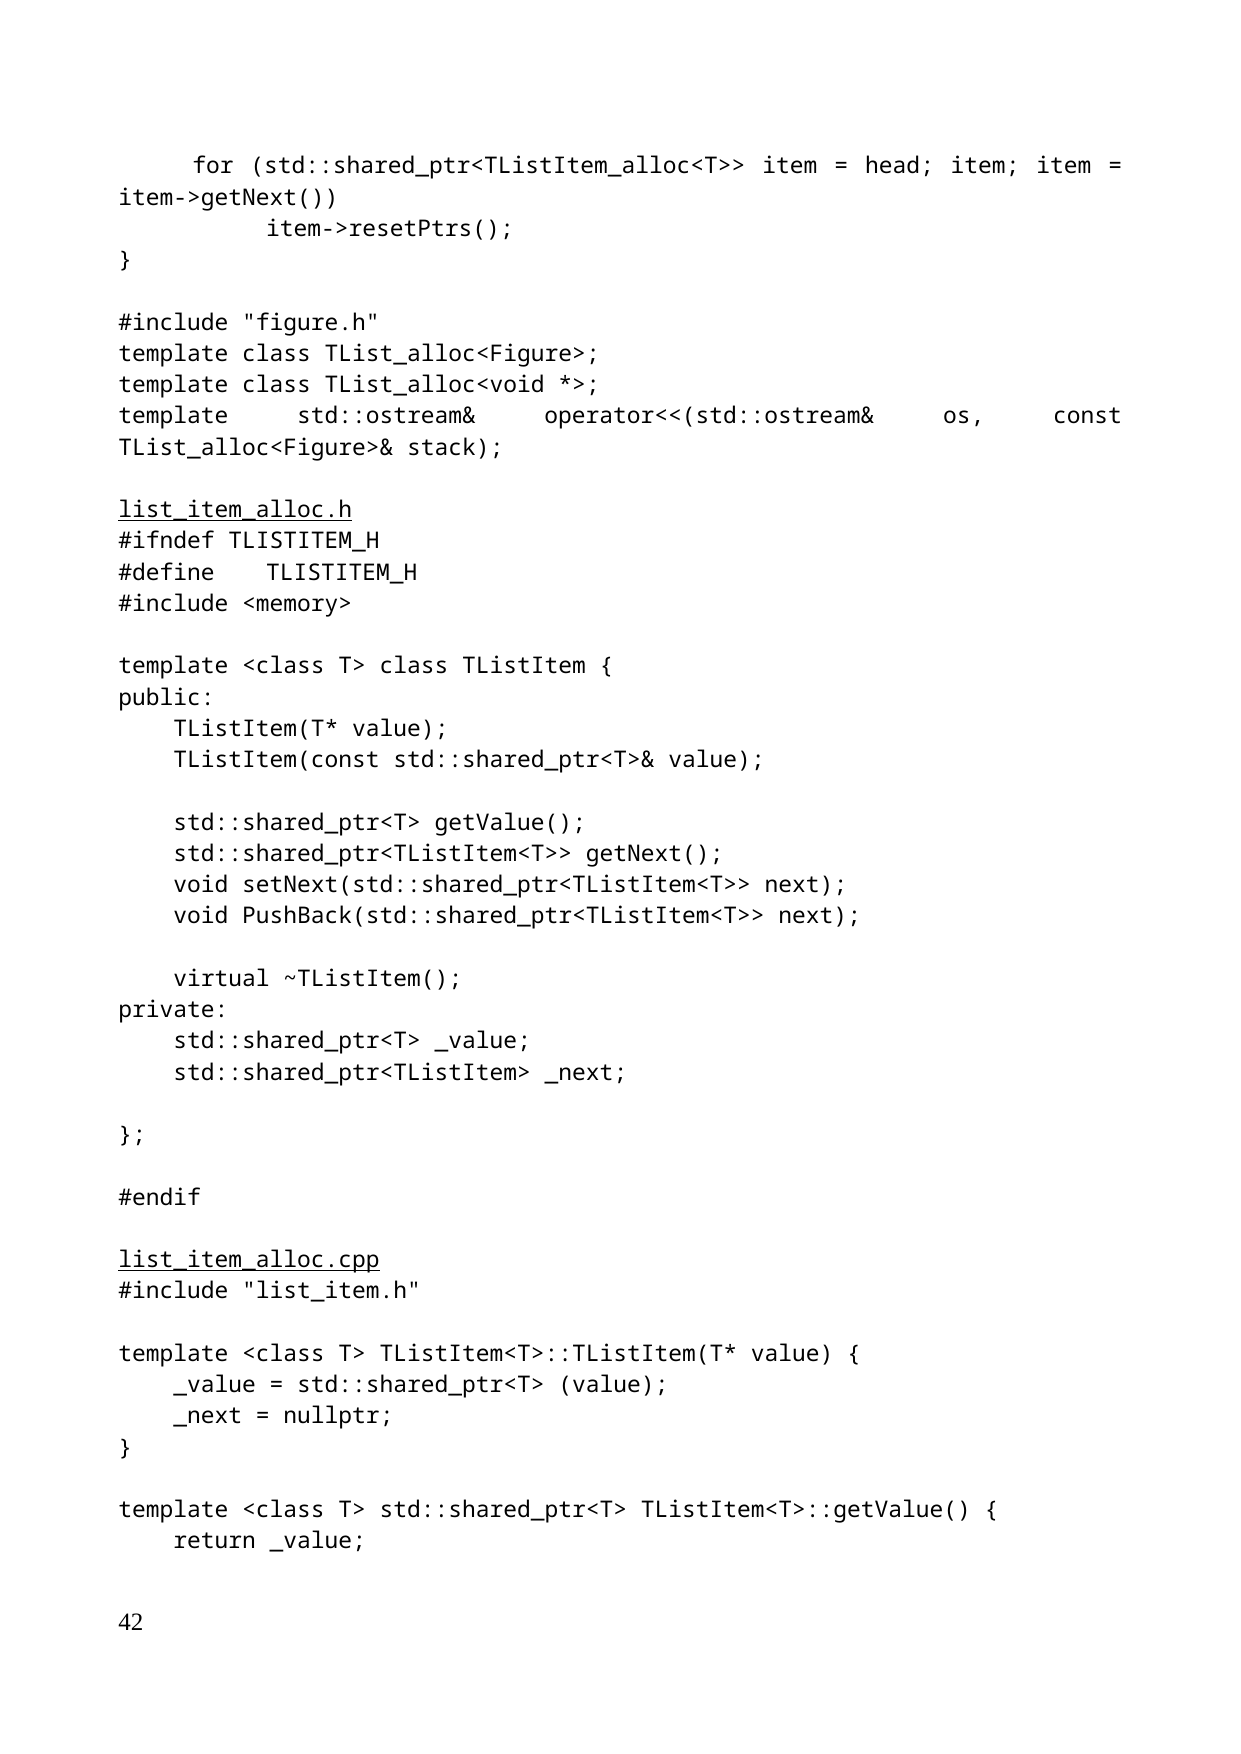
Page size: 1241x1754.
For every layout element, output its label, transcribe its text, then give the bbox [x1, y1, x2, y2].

text #endif [118, 1181, 1122, 1212]
text list_item_alloc.cpp [118, 1243, 1122, 1274]
text template <class T> TListItem<T>::TListItem(T* value) { [118, 1337, 1122, 1368]
text _value = std::shared_ptr<T> (value); [118, 1368, 1122, 1399]
text #include <memory> [118, 587, 1122, 618]
text std::shared_ptr<T> _value; [118, 1024, 1122, 1056]
text template class TList_alloc<Figure>; [118, 337, 1122, 368]
text template class TList_alloc<void *>; [118, 368, 1122, 399]
text std::shared_ptr<TListItem> _next; [118, 1056, 1122, 1087]
text TListItem(T* value); [118, 712, 1122, 743]
text #ifndef TLISTITEM_H [118, 524, 1122, 556]
text for (std::shared_ptr<TListItem_alloc<T>> item = head; item; item = item->getNext()) [118, 149, 1122, 212]
text private: [118, 993, 1122, 1024]
text template <class T> std::shared_ptr<T> TListItem<T>::getValue() { [118, 1493, 1122, 1524]
text TListItem(const std::shared_ptr<T>& value); [118, 743, 1122, 774]
text _next = nullptr; [118, 1399, 1122, 1431]
text virtual ~TListItem(); [118, 962, 1122, 993]
text #include "list_item.h" [118, 1274, 1122, 1306]
text std::shared_ptr<T> getValue(); [118, 806, 1122, 837]
text } [118, 1431, 1122, 1462]
text #define TLISTITEM_H [118, 556, 1122, 587]
text }; [118, 1118, 1122, 1149]
text std::shared_ptr<TListItem<T>> getNext(); [118, 837, 1122, 868]
text return _value; [118, 1524, 1122, 1556]
text template std::ostream& operator<<(std::ostream& os, const TList_alloc<Figure>& stack); [118, 399, 1122, 462]
text list_item_alloc.h [118, 493, 1122, 524]
text #include "figure.h" [118, 306, 1122, 337]
text void PushBack(std::shared_ptr<TListItem<T>> next); [118, 899, 1122, 931]
text item->resetPtrs(); [118, 212, 1122, 243]
text } [118, 243, 1122, 274]
text template <class T> class TListItem { [118, 649, 1122, 681]
text public: [118, 681, 1122, 712]
text void setNext(std::shared_ptr<TListItem<T>> next); [118, 868, 1122, 899]
